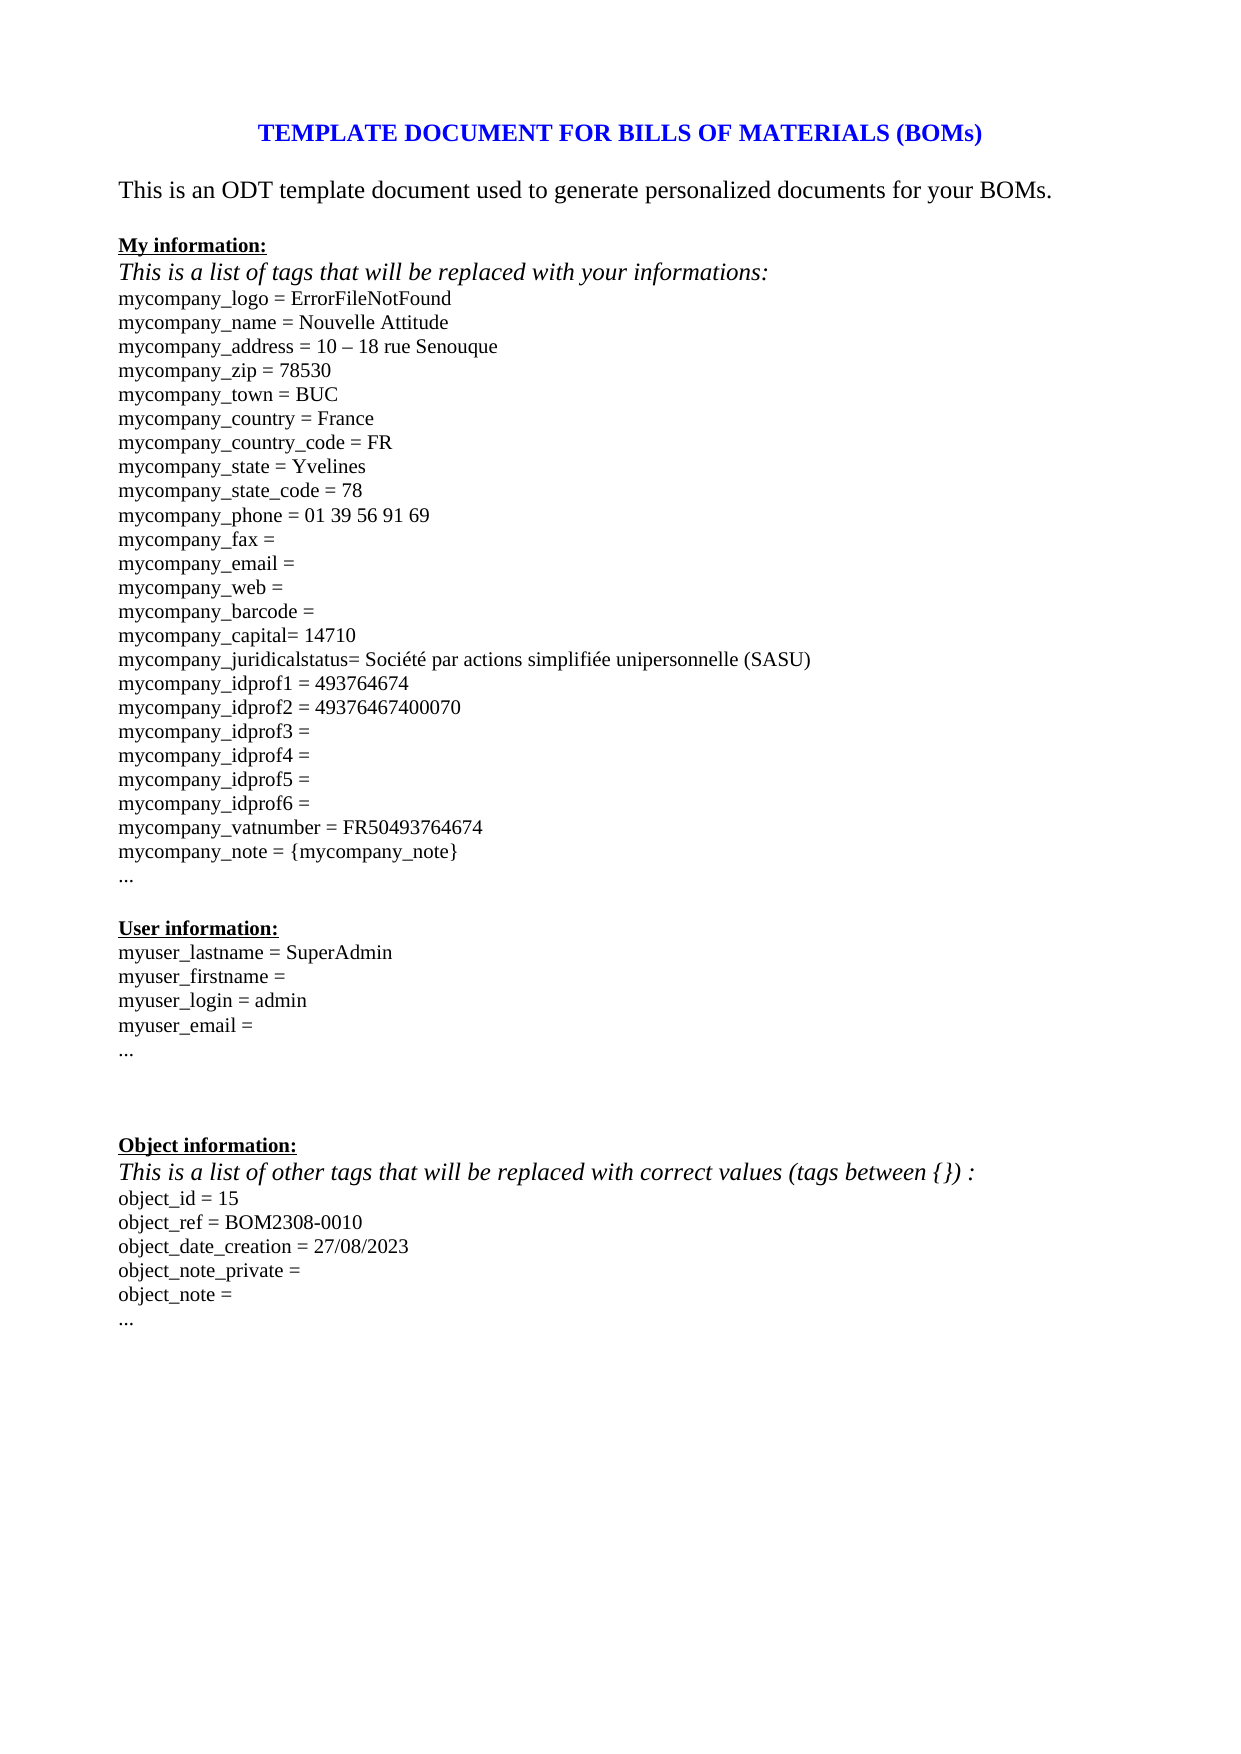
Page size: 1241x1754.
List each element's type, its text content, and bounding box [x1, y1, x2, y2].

text object_ref = BOM2308-0010 [118, 1210, 1122, 1234]
text My information: [118, 233, 1122, 257]
text mycompany_town = BUC [118, 382, 1122, 406]
text mycompany_idprof1 = 493764674 [118, 671, 1122, 695]
text object_note = [118, 1282, 1122, 1306]
text mycompany_country_code = FR [118, 430, 1122, 454]
text object_date_creation = 27/08/2023 [118, 1234, 1122, 1258]
text mycompany_barcode = [118, 599, 1122, 623]
text mycompany_juridicalstatus= Société par actions simplifiée unipersonnelle (SASU) [118, 647, 1122, 671]
text mycompany_idprof6 = [118, 791, 1122, 815]
text object_id = 15 [118, 1186, 1122, 1210]
text myuser_firstname = [118, 964, 1122, 988]
text mycompany_note = {mycompany_note} [118, 839, 1122, 863]
text TEMPLATE DOCUMENT FOR BILLS OF MATERIALS (BOMs) [118, 118, 1122, 147]
text mycompany_vatnumber = FR50493764674 [118, 815, 1122, 839]
text ... [118, 863, 1122, 887]
text Object information: [118, 1133, 1122, 1157]
text mycompany_idprof3 = [118, 719, 1122, 743]
text myuser_lastname = SuperAdmin [118, 940, 1122, 964]
text mycompany_idprof5 = [118, 767, 1122, 791]
text object_note_private = [118, 1258, 1122, 1282]
text mycompany_address = 10 – 18 rue Senouque [118, 334, 1122, 358]
text mycompany_state = Yvelines [118, 454, 1122, 478]
text ... [118, 1306, 1122, 1330]
text mycompany_zip = 78530 [118, 358, 1122, 382]
text ... [118, 1037, 1122, 1061]
text User information: [118, 916, 1122, 940]
text myuser_login = admin [118, 988, 1122, 1012]
text mycompany_fax = [118, 527, 1122, 551]
text mycompany_state_code = 78 [118, 478, 1122, 502]
text mycompany_phone = 01 39 56 91 69 [118, 502, 1122, 527]
text mycompany_idprof2 = 49376467400070 [118, 695, 1122, 719]
text mycompany_logo = ErrorFileNotFound [118, 286, 1122, 310]
text myuser_email = [118, 1012, 1122, 1037]
text This is a list of tags that will be replaced with your informations: [118, 257, 1122, 286]
text This is a list of other tags that will be replaced with correct values (tags between {}) : [118, 1157, 1122, 1186]
text This is an ODT template document used to generate personalized documents for your BOMs. [118, 176, 1122, 204]
text mycompany_name = Nouvelle Attitude [118, 310, 1122, 334]
text mycompany_idprof4 = [118, 743, 1122, 767]
text mycompany_capital= 14710 [118, 623, 1122, 647]
text mycompany_web = [118, 575, 1122, 599]
text mycompany_country = France [118, 406, 1122, 430]
text mycompany_email = [118, 551, 1122, 575]
